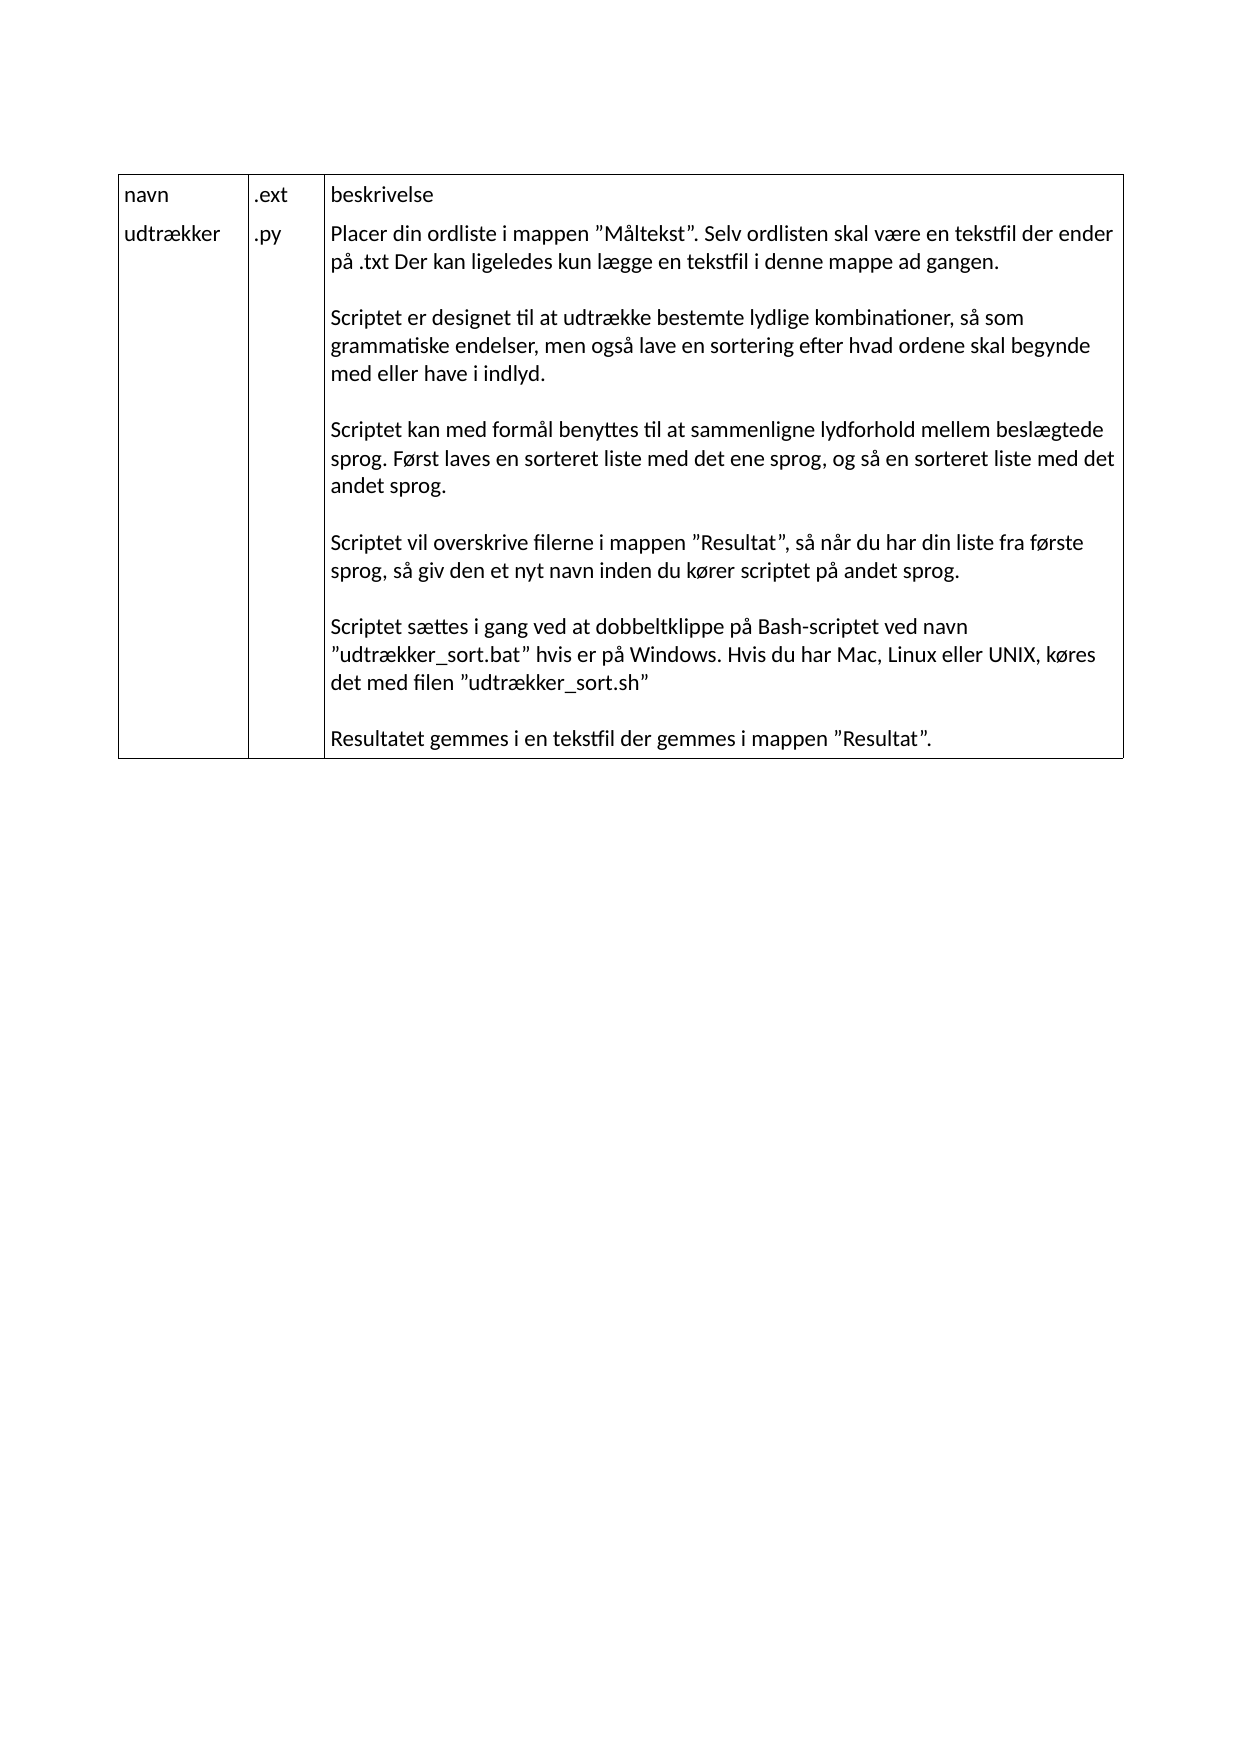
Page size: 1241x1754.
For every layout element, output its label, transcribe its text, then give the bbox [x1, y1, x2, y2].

table_header beskrivelse [325, 175, 1123, 214]
table_cell udtrækker [119, 214, 248, 758]
table_header .ext [249, 175, 324, 214]
table_cell Placer din ordliste i mappen ”Måltekst”. Selv ordlisten skal være en tekstfil der ender på .txt Der kan ligeledes kun lægge en tekstfil i denne mappe ad gangen. Scriptet er designet til at udtrække bestemte lydlige kombinationer, så som grammatiske endelser, men også lave en sortering efter hvad ordene skal begynde med eller have i indlyd. Scriptet kan med formål benyttes til at sammenligne lydforhold mellem beslægtede sprog. Først laves en sorteret liste med det ene sprog, og så en sorteret liste med det andet sprog. Scriptet vil overskrive filerne i mappen ”Resultat”, så når du har din liste fra første sprog, så giv den et nyt navn inden du kører scriptet på andet sprog. Scriptet sættes i gang ved at dobbeltklippe på Bash-scriptet ved navn ”udtrækker_sort.bat” hvis er på Windows. Hvis du har Mac, Linux eller UNIX, køres det med filen ”udtrækker_sort.sh” Resultatet gemmes i en tekstfil der gemmes i mappen ”Resultat”. [325, 214, 1123, 758]
table_header navn [119, 175, 248, 214]
table_cell .py [249, 214, 324, 758]
